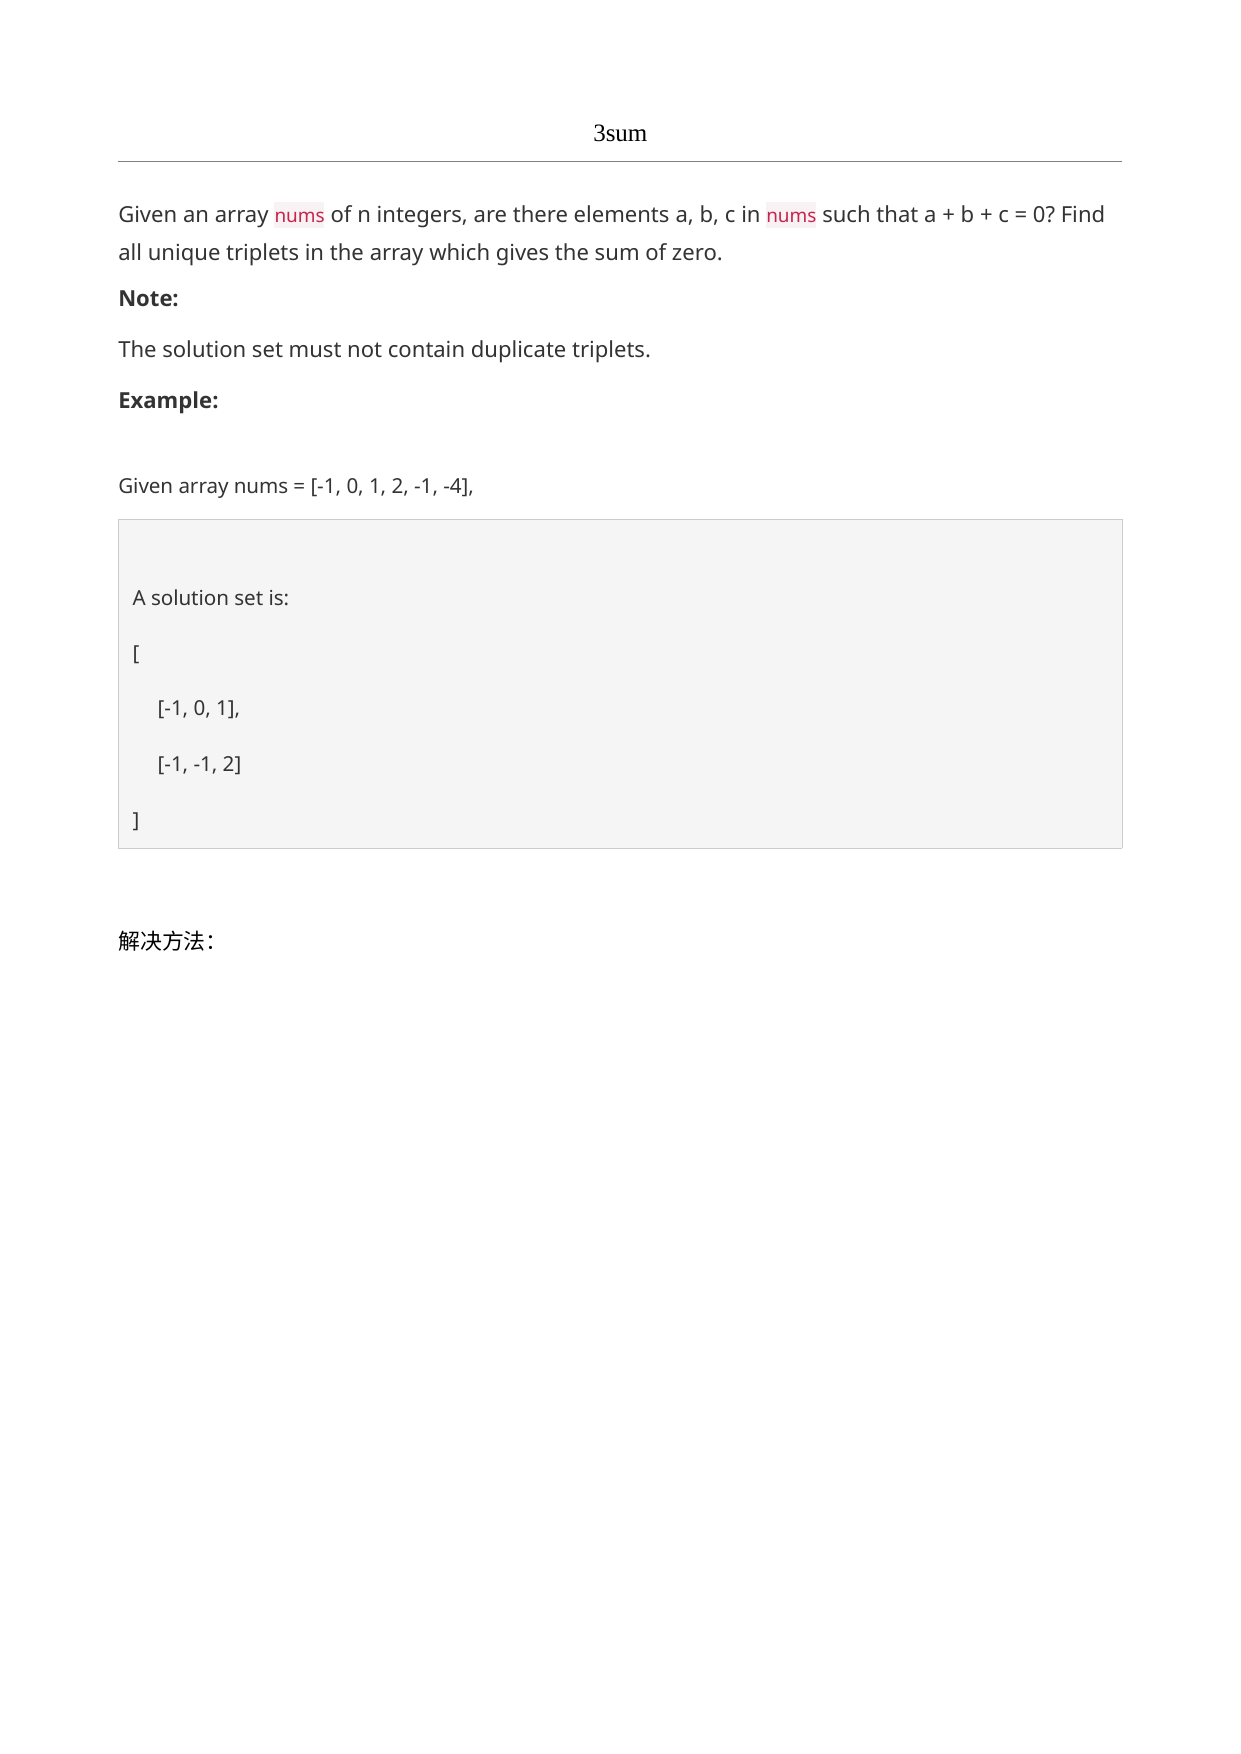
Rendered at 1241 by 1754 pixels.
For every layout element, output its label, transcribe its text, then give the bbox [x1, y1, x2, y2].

text [-1, -1, 2] [119, 735, 1122, 778]
text The solution set must not contain duplicate triplets. [118, 333, 1122, 363]
text ] [119, 791, 1122, 848]
text 解决方法： [118, 924, 1122, 956]
text Note: [118, 283, 1122, 313]
text A solution set is: [119, 569, 1122, 611]
text [ [119, 624, 1122, 666]
text Given array nums = [-1, 0, 1, 2, -1, -4], [118, 437, 1122, 499]
text Given an array nums of n integers, are there elements a, b, c in nums such that a + b + c = 0? Find all unique triplets in the array which gives the sum of zero. [118, 191, 1122, 267]
text Example: [118, 385, 1122, 415]
text [-1, 0, 1], [119, 679, 1122, 722]
text 3sum [118, 118, 1122, 147]
